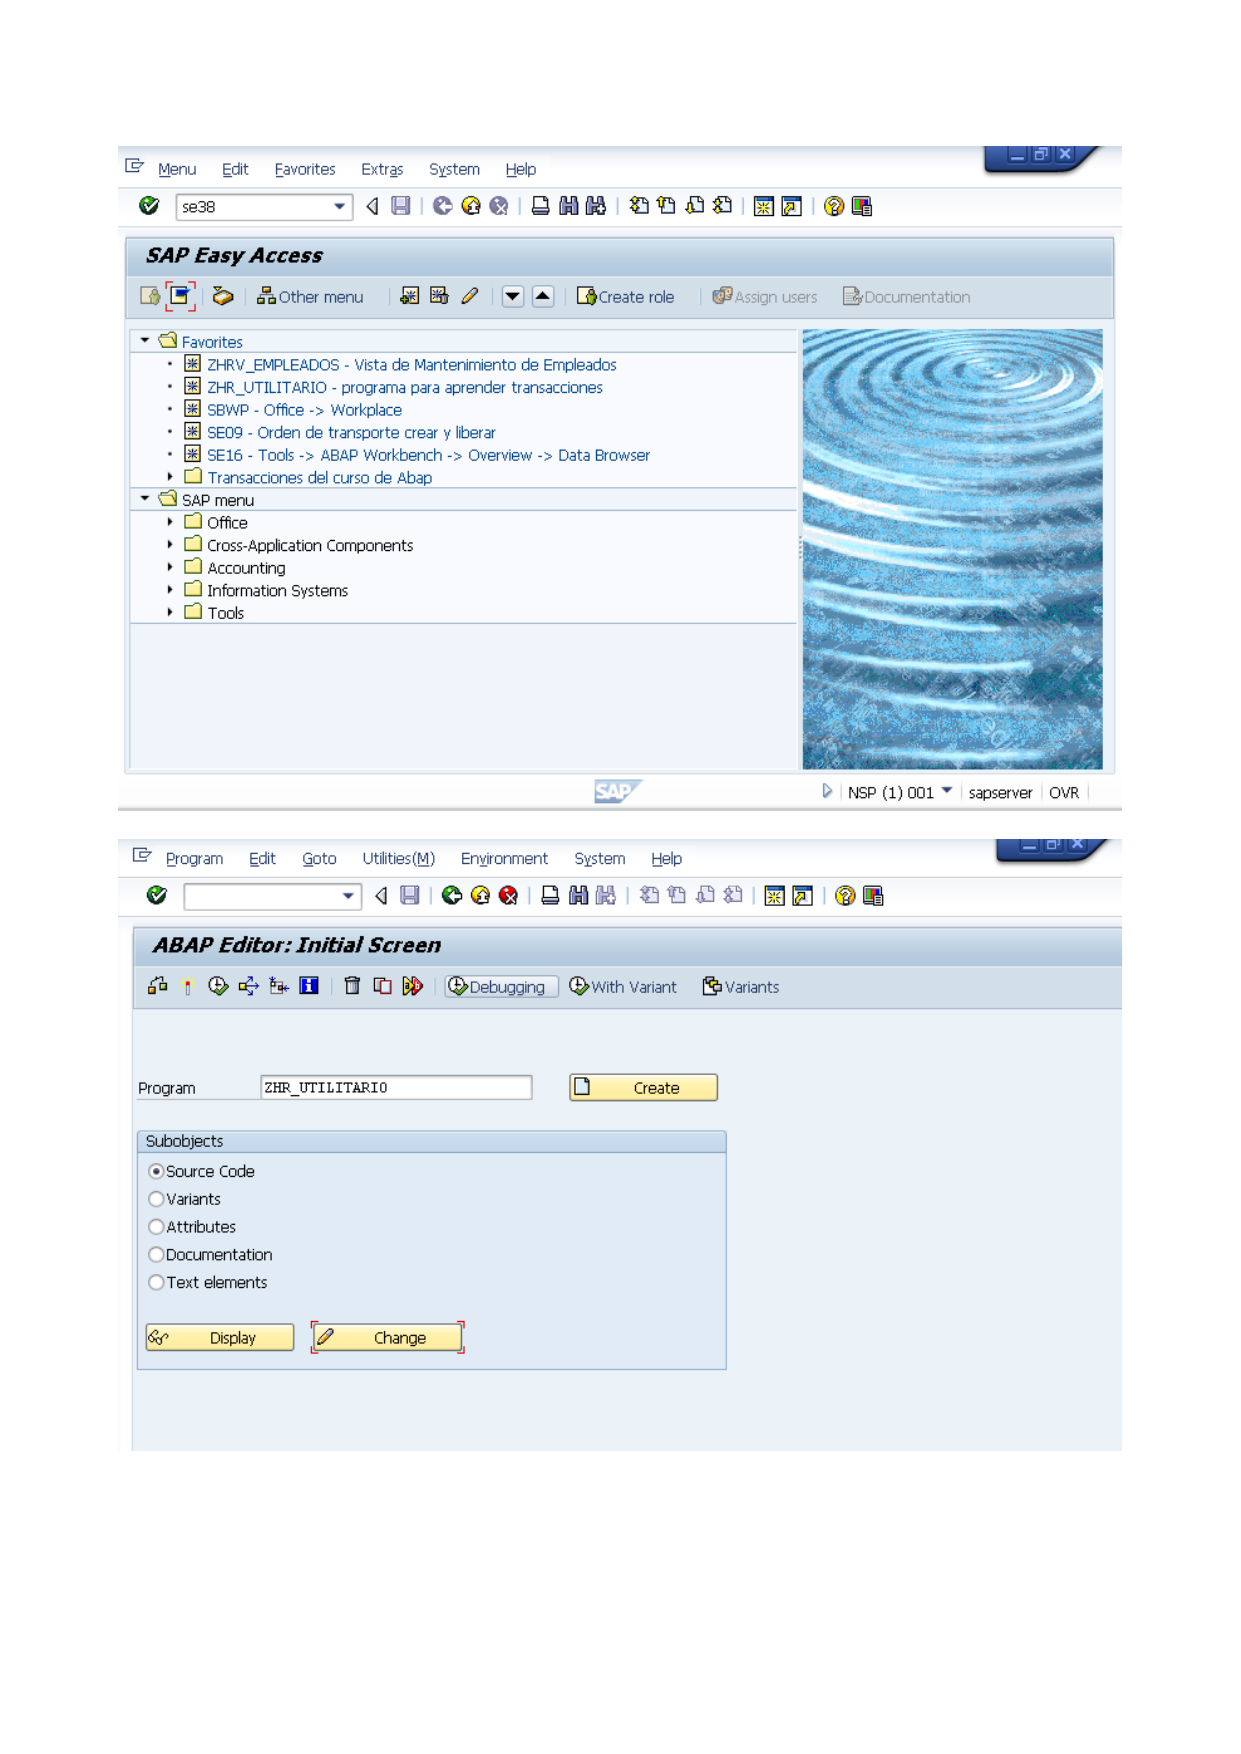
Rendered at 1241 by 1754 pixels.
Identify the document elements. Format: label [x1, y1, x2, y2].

picture [118, 146, 1123, 811]
picture [118, 839, 1123, 1451]
